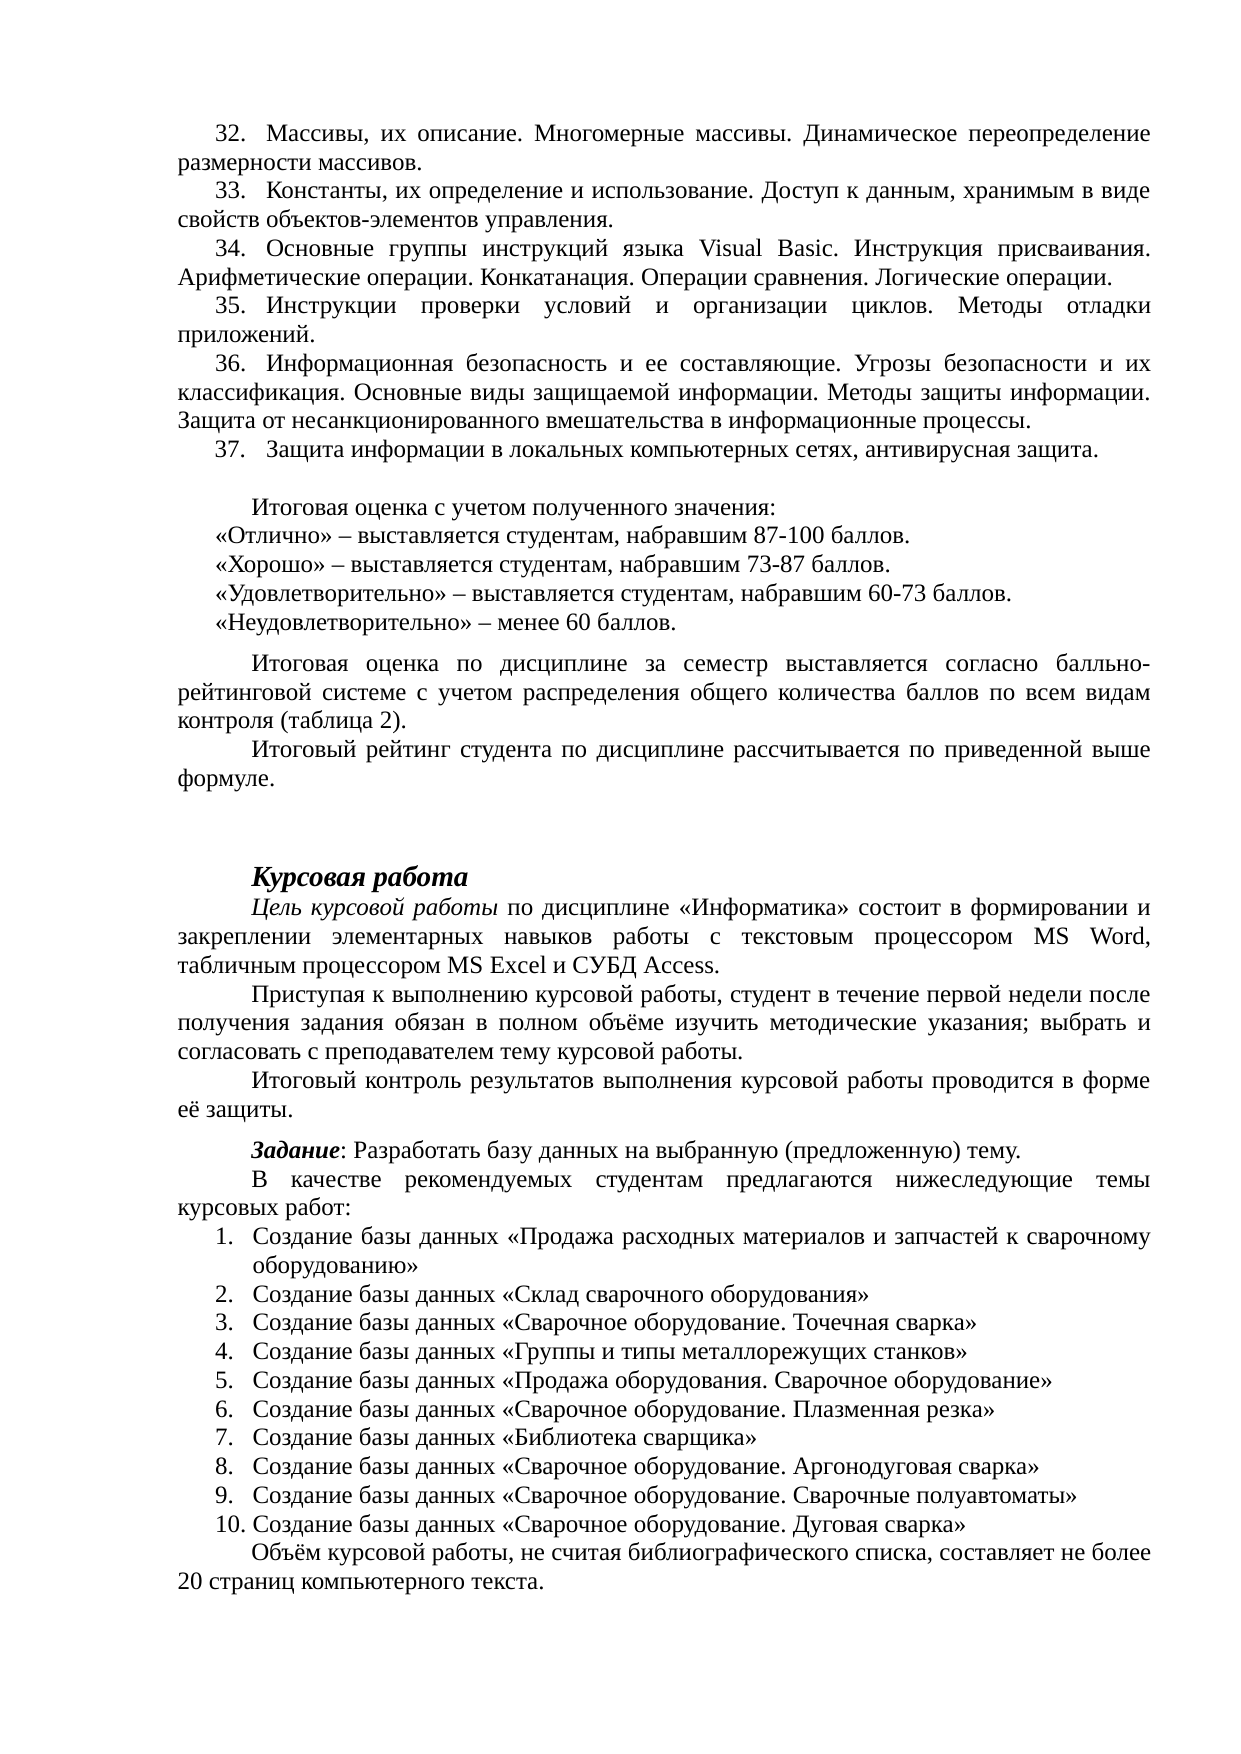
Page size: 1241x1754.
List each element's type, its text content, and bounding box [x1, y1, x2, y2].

text Итоговый рейтинг студента по дисциплине рассчитывается по приведенной выше формуле. [177, 734, 1152, 792]
text Приступая к выполнению курсовой работы, студент в течение первой недели после получения задания обязан в полном объёме изучить методические указания; выбрать и согласовать с преподавателем тему курсовой работы. [177, 979, 1152, 1065]
text Задание: Разработать базу данных на выбранную (предложенную) тему. [177, 1135, 1152, 1164]
text Цель курсовой работы по дисциплине «Информатика» состоит в формировании и закреплении элементарных навыков работы с текстовым процессором MS Word, табличным процессором MS Excel и СУБД Access. [177, 892, 1152, 979]
text Итоговая оценка с учетом полученного значения: [177, 492, 1152, 521]
list Константы, их определение и использование. Доступ к данным, хранимым в виде свойств объектов-элементов управления. [177, 176, 1152, 233]
list Основные группы инструкций языка Visual Basic. Инструкция присваивания. Арифметические операции. Конкатанация. Операции сравнения. Логические операции. [177, 233, 1152, 291]
list Создание базы данных «Библиотека сварщика» [215, 1422, 1152, 1451]
text «Отлично» – выставляется студентам, набравшим 87-100 баллов. [215, 521, 1152, 549]
list Создание базы данных «Продажа расходных материалов и запчастей к сварочному оборудованию» [215, 1221, 1152, 1279]
text В качестве рекомендуемых студентам предлагаются нижеследующие темы курсовых работ: [177, 1164, 1152, 1221]
list Инструкции проверки условий и организации циклов. Методы отладки приложений. [177, 291, 1152, 348]
list Создание базы данных «Сварочное оборудование. Сварочные полуавтоматы» [215, 1480, 1152, 1509]
list Массивы, их описание. Многомерные массивы. Динамическое переопределение размерности массивов. [177, 118, 1152, 176]
list Создание базы данных «Сварочное оборудование. Плазменная резка» [215, 1394, 1152, 1422]
list Создание базы данных «Продажа оборудования. Сварочное оборудование» [215, 1365, 1152, 1394]
text Курсовая работа [177, 859, 1152, 892]
text Объём курсовой работы, не считая библиографического списка, составляет не более 20 страниц компьютерного текста. [177, 1537, 1152, 1595]
list Защита информации в локальных компьютерных сетях, антивирусная защита. [177, 434, 1152, 463]
list Создание базы данных «Сварочное оборудование. Точечная сварка» [215, 1307, 1152, 1336]
list Итоговая оценка по дисциплине за семестр выставляется согласно балльно-рейтинговой системе с учетом распределения общего количества баллов по всем видам контроля (таблица 2). [177, 648, 1152, 734]
list Информационная безопасность и ее составляющие. Угрозы безопасности и их классификация. Основные виды защищаемой информации. Методы защиты информации. Защита от несанкционированного вмешательства в информационные процессы. [177, 348, 1152, 434]
text «Хорошо» – выставляется студентам, набравшим 73-87 баллов. [215, 549, 1152, 578]
text Итоговый контроль результатов выполнения курсовой работы проводится в форме её защиты. [177, 1065, 1152, 1122]
text «Удовлетворительно» – выставляется студентам, набравшим 60-73 баллов. [215, 578, 1152, 607]
list Создание базы данных «Сварочное оборудование. Аргонодуговая сварка» [215, 1451, 1152, 1480]
text «Неудовлетворительно» – менее 60 баллов. [215, 607, 1152, 636]
list Создание базы данных «Группы и типы металлорежущих станков» [215, 1336, 1152, 1365]
list Создание базы данных «Склад сварочного оборудования» [215, 1279, 1152, 1307]
list Создание базы данных «Сварочное оборудование. Дуговая сварка» [215, 1509, 1152, 1537]
